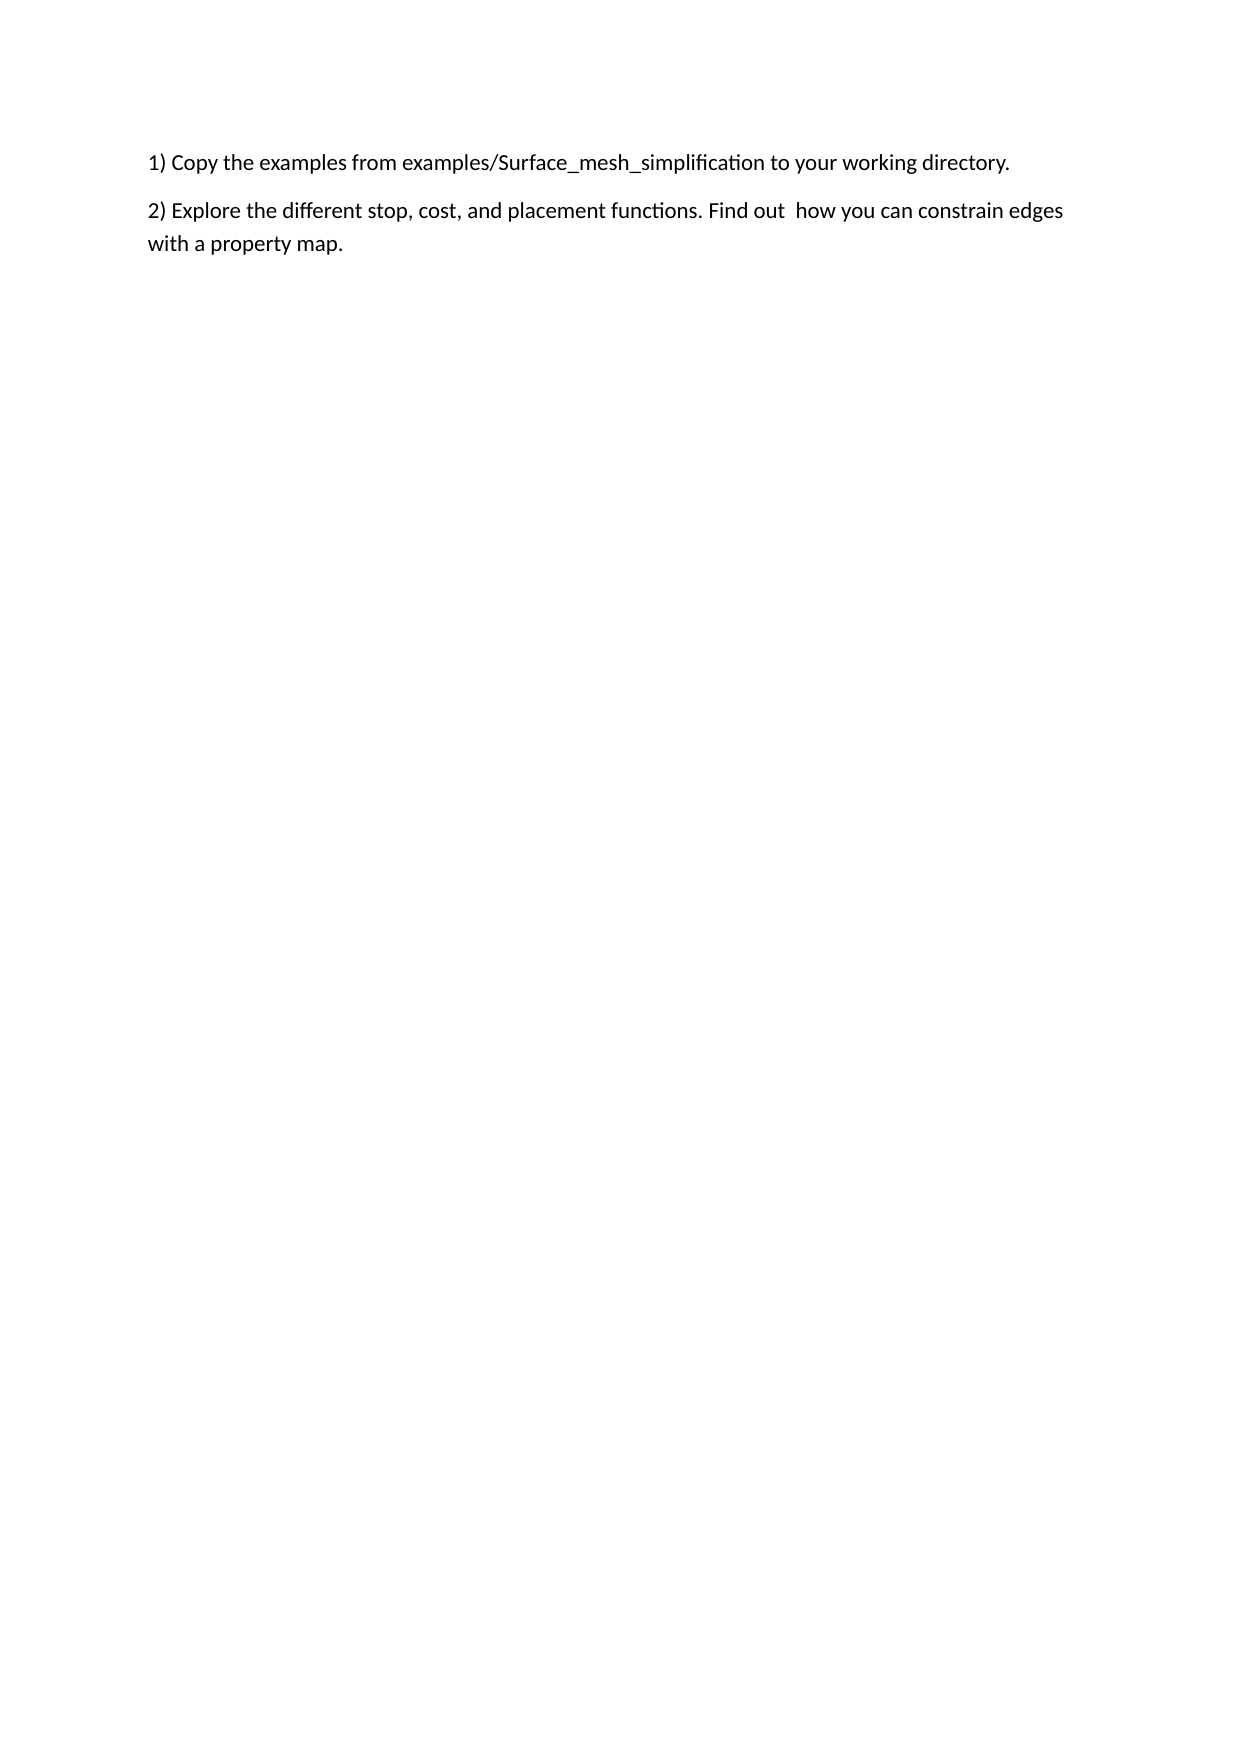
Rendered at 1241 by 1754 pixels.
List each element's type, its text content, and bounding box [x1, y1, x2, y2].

text 2) Explore the different stop, cost, and placement functions. Find out how you can constrain edges with a property map. [148, 196, 1093, 257]
text 1) Copy the examples from examples/Surface_mesh_simplification to your working directory. [148, 148, 1093, 176]
